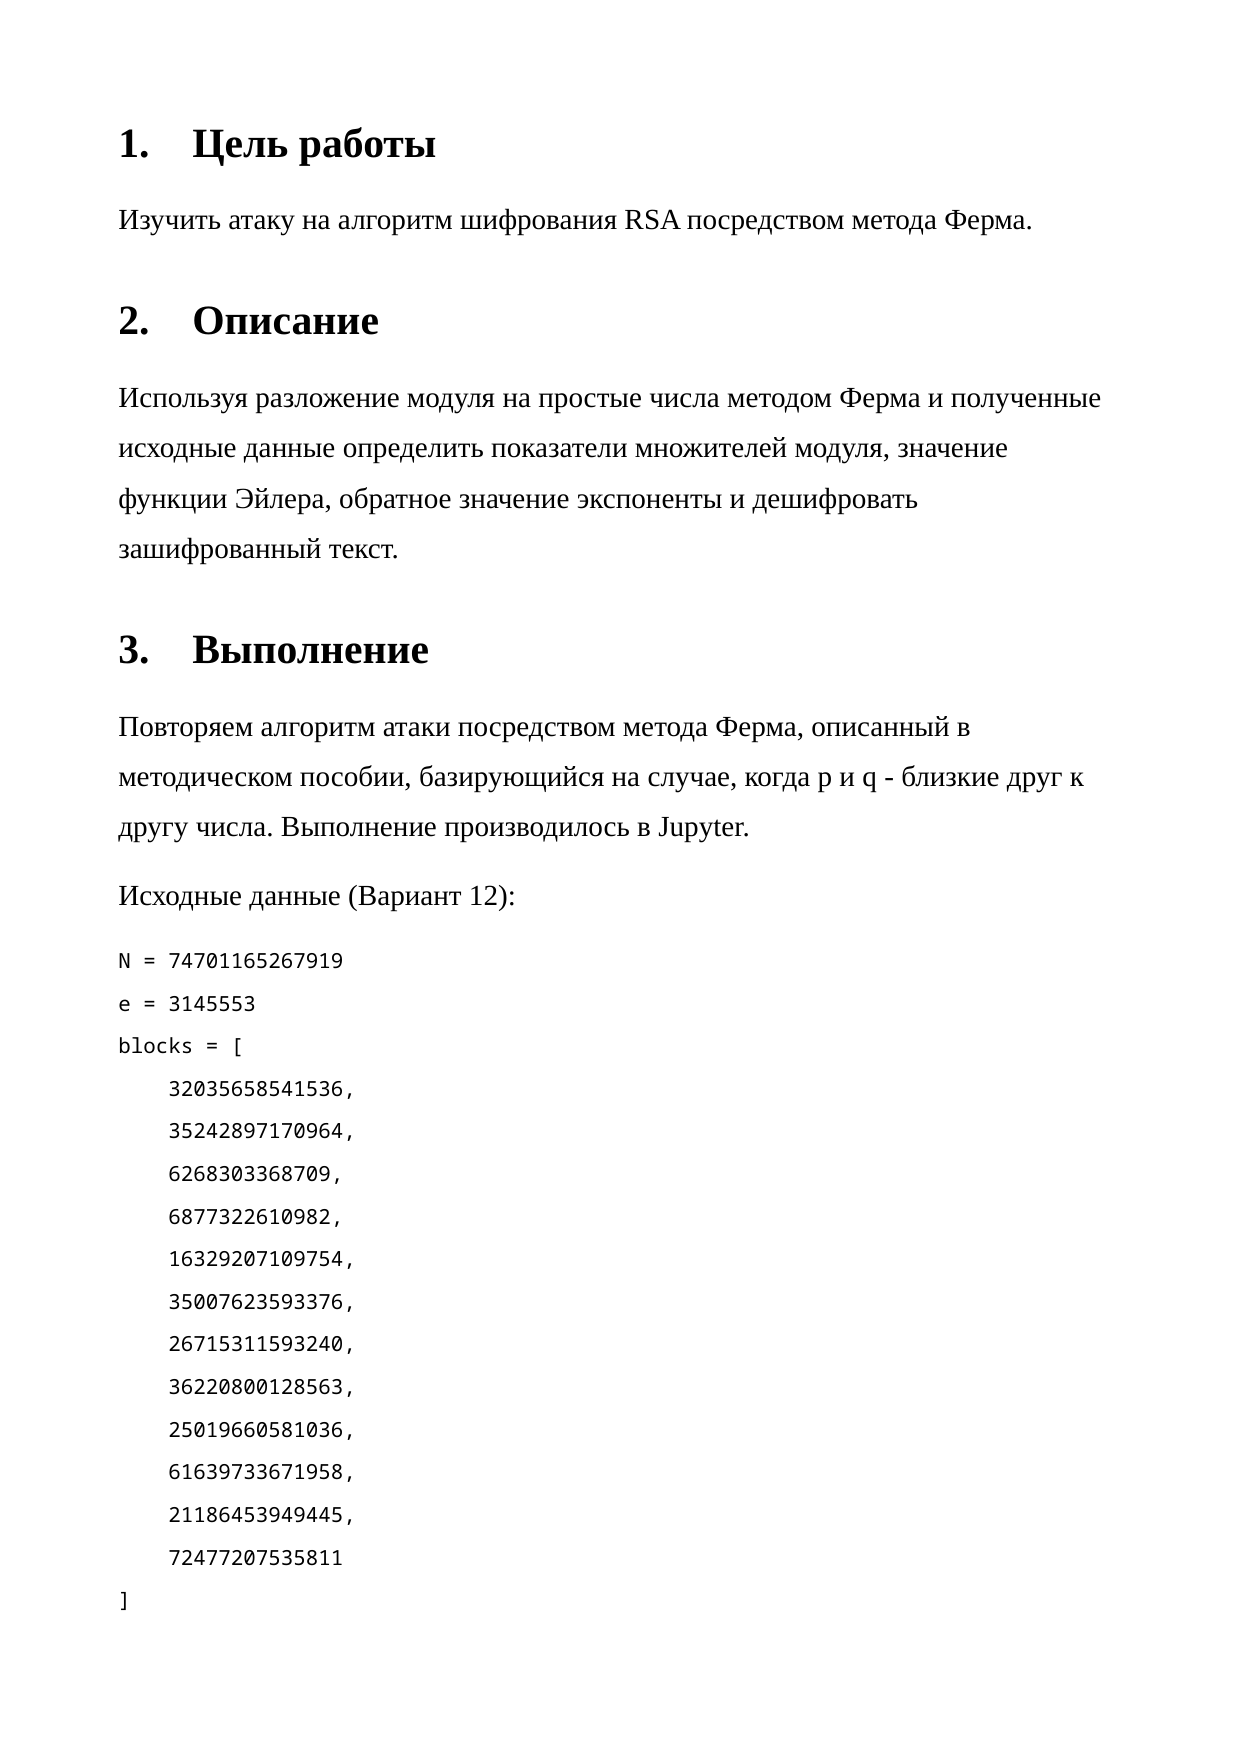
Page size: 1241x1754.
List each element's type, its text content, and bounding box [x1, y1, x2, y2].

text 36220800128563, [118, 1372, 1122, 1401]
text 32035658541536, [118, 1074, 1122, 1102]
text Повторяем алгоритм атаки посредством метода Ферма, описанный в методическом пособии, базирующийся на случае, когда p и q - близкие друг к другу числа. Выполнение производилось в Jupyter. [118, 709, 1122, 843]
text 26715311593240, [118, 1329, 1122, 1358]
text 21186453949445, [118, 1500, 1122, 1528]
text blocks = [ [118, 1031, 1122, 1060]
text 35242897170964, [118, 1117, 1122, 1145]
text 72477207535811 [118, 1543, 1122, 1571]
text 6877322610982, [118, 1202, 1122, 1230]
text Используя разложение модуля на простые числа методом Ферма и полученные исходные данные определить показатели множителей модуля, значение функции Эйлера, обратное значение экспоненты и дешифровать зашифрованный текст. [118, 380, 1122, 565]
text Исходные данные (Вариант 12): [118, 878, 1122, 911]
subtitle Выполнение [118, 624, 1122, 672]
text Изучить атаку на алгоритм шифрования RSA посредством метода Ферма. [118, 202, 1122, 236]
text ] [118, 1585, 1122, 1614]
text 35007623593376, [118, 1287, 1122, 1315]
text 61639733671958, [118, 1457, 1122, 1486]
text N = 74701165267919 [118, 946, 1122, 974]
subtitle Описание [118, 296, 1122, 344]
subtitle Цель работы [118, 118, 1122, 166]
text 25019660581036, [118, 1415, 1122, 1443]
text 16329207109754, [118, 1244, 1122, 1273]
text e = 3145553 [118, 989, 1122, 1017]
text 6268303368709, [118, 1159, 1122, 1188]
